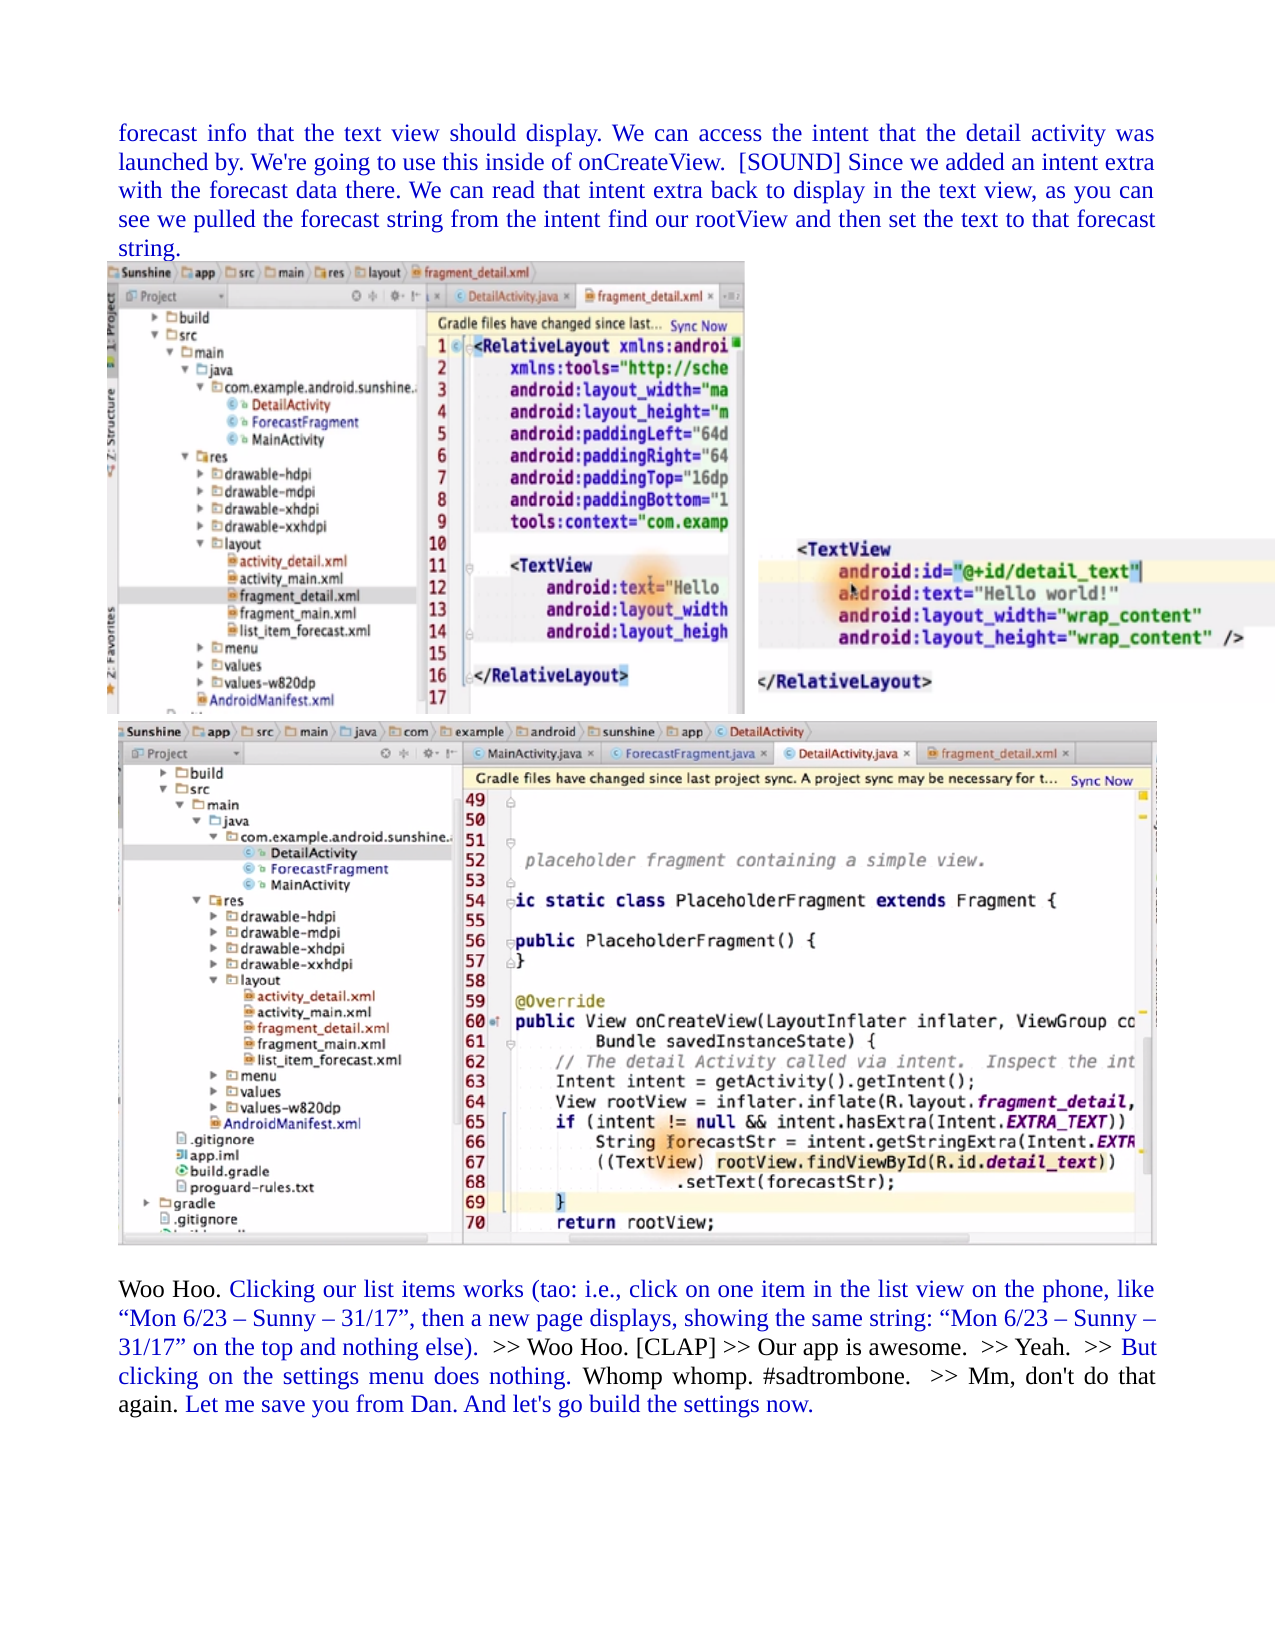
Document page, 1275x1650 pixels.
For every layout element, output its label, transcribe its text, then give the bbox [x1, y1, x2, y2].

picture [118, 721, 1157, 1246]
picture [107, 261, 745, 714]
text Woo Hoo. Clicking our list items works (tao: i.e., click on one item in the list view on the phone, like “Mon 6/23 – Sunny – 31/17”, then a new page displays, showing the same string: “Mon 6/23 – Sunny – 31/17” on the top and nothing else). >> Woo Hoo. [CLAP] >> Our app is awesome. >> Yeah. >> But clicking on the settings menu does nothing. Whomp whomp. #sadtrombone. >> Mm, don't do that again. Let me save you from Dan. And let's go build the settings now. [118, 1274, 1157, 1418]
picture [758, 538, 1275, 703]
text forecast info that the text view should display. We can access the intent that the detail activity was launched by. We're going to use this inside of onCreateView. [SOUND] Since we added an intent extra with the forecast data there. We can read that intent extra back to display in the text view, as you can see we pulled the forecast string from the intent find our rootView and then set the text to that forecast string. [118, 118, 1157, 262]
